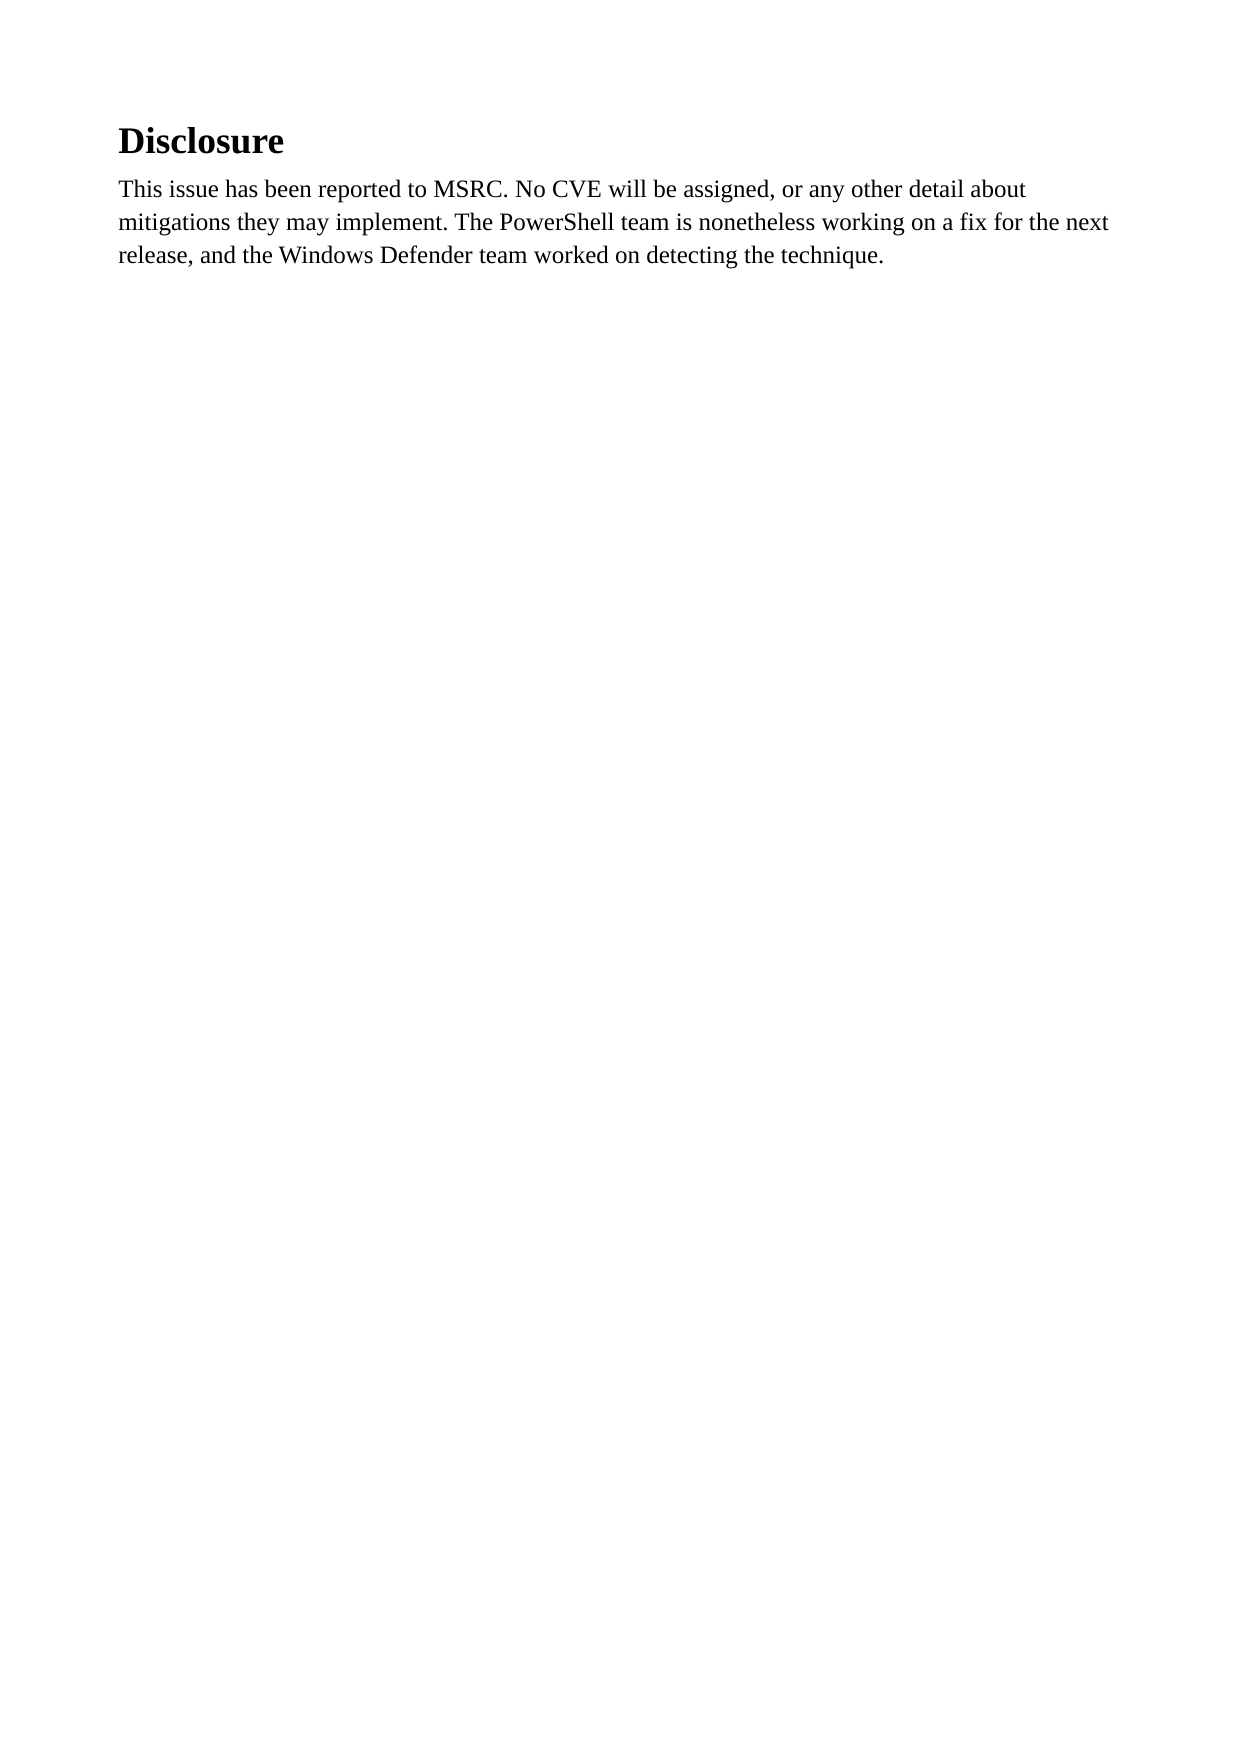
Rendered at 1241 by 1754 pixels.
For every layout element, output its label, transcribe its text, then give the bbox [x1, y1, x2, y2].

subtitle Disclosure [118, 118, 1122, 161]
text This issue has been reported to MSRC. No CVE will be assigned, or any other detail about mitigations they may implement. The PowerShell team is nonetheless working on a fix for the next release, and the Windows Defender team worked on detecting the technique. [118, 174, 1122, 268]
